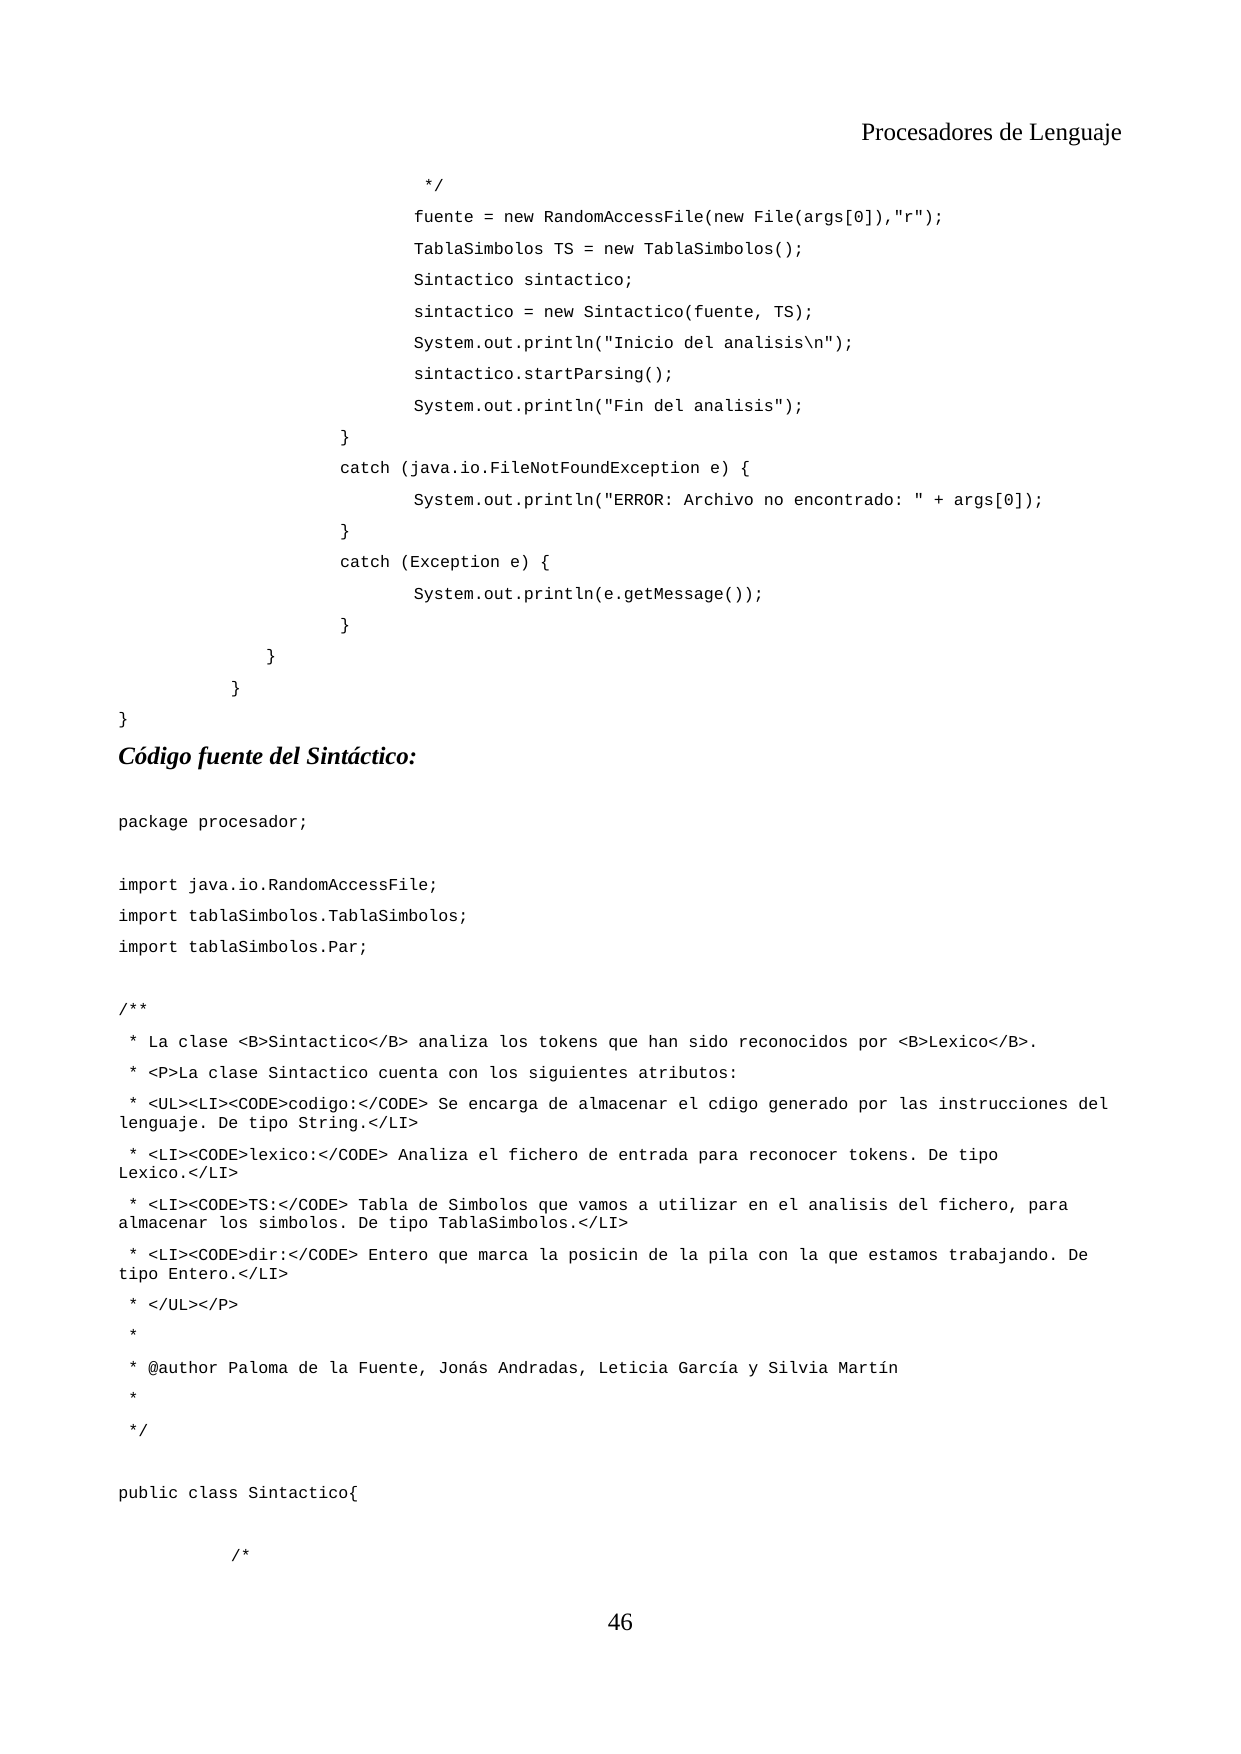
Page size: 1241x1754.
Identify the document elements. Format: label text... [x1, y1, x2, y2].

text */ [118, 1422, 1122, 1441]
text System.out.println("Fin del analisis"); [118, 397, 1122, 416]
text System.out.println("Inicio del analisis\n"); [118, 334, 1122, 353]
text * <LI><CODE>TS:</CODE> Tabla de Simbolos que vamos a utilizar en el analisis del fichero, para almacenar los simbolos. De tipo TablaSimbolos.</LI> [118, 1196, 1122, 1234]
text * <LI><CODE>dir:</CODE> Entero que marca la posicin de la pila con la que estamos trabajando. De tipo Entero.</LI> [118, 1246, 1122, 1284]
text import tablaSimbolos.TablaSimbolos; [118, 908, 1122, 927]
text TablaSimbolos TS = new TablaSimbolos(); [118, 240, 1122, 259]
text catch (java.io.FileNotFoundException e) { [118, 460, 1122, 479]
text Sintactico sintactico; [118, 272, 1122, 291]
text } [118, 428, 1122, 447]
text * [118, 1328, 1122, 1347]
text * La clase <B>Sintactico</B> analiza los tokens que han sido reconocidos por <B>Lexico</B>. [118, 1033, 1122, 1052]
text /* [118, 1547, 1122, 1566]
text } [118, 679, 1122, 698]
text sintactico = new Sintactico(fuente, TS); [118, 303, 1122, 322]
text } [118, 617, 1122, 636]
text * <UL><LI><CODE>codigo:</CODE> Se encarga de almacenar el cdigo generado por las instrucciones del lenguaje. De tipo String.</LI> [118, 1096, 1122, 1133]
text } [118, 523, 1122, 541]
text Código fuente del Sintáctico: [118, 742, 1122, 770]
text System.out.println("ERROR: Archivo no encontrado: " + args[0]); [118, 491, 1122, 510]
text } [118, 711, 1122, 729]
text sintactico.startParsing(); [118, 366, 1122, 385]
text import tablaSimbolos.Par; [118, 939, 1122, 958]
text fuente = new RandomAccessFile(new File(args[0]),"r"); [118, 209, 1122, 228]
text * [118, 1391, 1122, 1409]
text } [118, 648, 1122, 667]
text * </UL></P> [118, 1297, 1122, 1316]
text package procesador; [118, 814, 1122, 832]
text * <P>La clase Sintactico cuenta con los siguientes atributos: [118, 1064, 1122, 1083]
text public class Sintactico{ [118, 1485, 1122, 1504]
text * <LI><CODE>lexico:</CODE> Analiza el fichero de entrada para reconocer tokens. De tipo Lexico.</LI> [118, 1146, 1122, 1184]
text /** [118, 1002, 1122, 1021]
text * @author Paloma de la Fuente, Jonás Andradas, Leticia García y Silvia Martín [118, 1359, 1122, 1378]
text catch (Exception e) { [118, 554, 1122, 573]
text System.out.println(e.getMessage()); [118, 585, 1122, 604]
text */ [118, 178, 1122, 197]
text import java.io.RandomAccessFile; [118, 876, 1122, 895]
